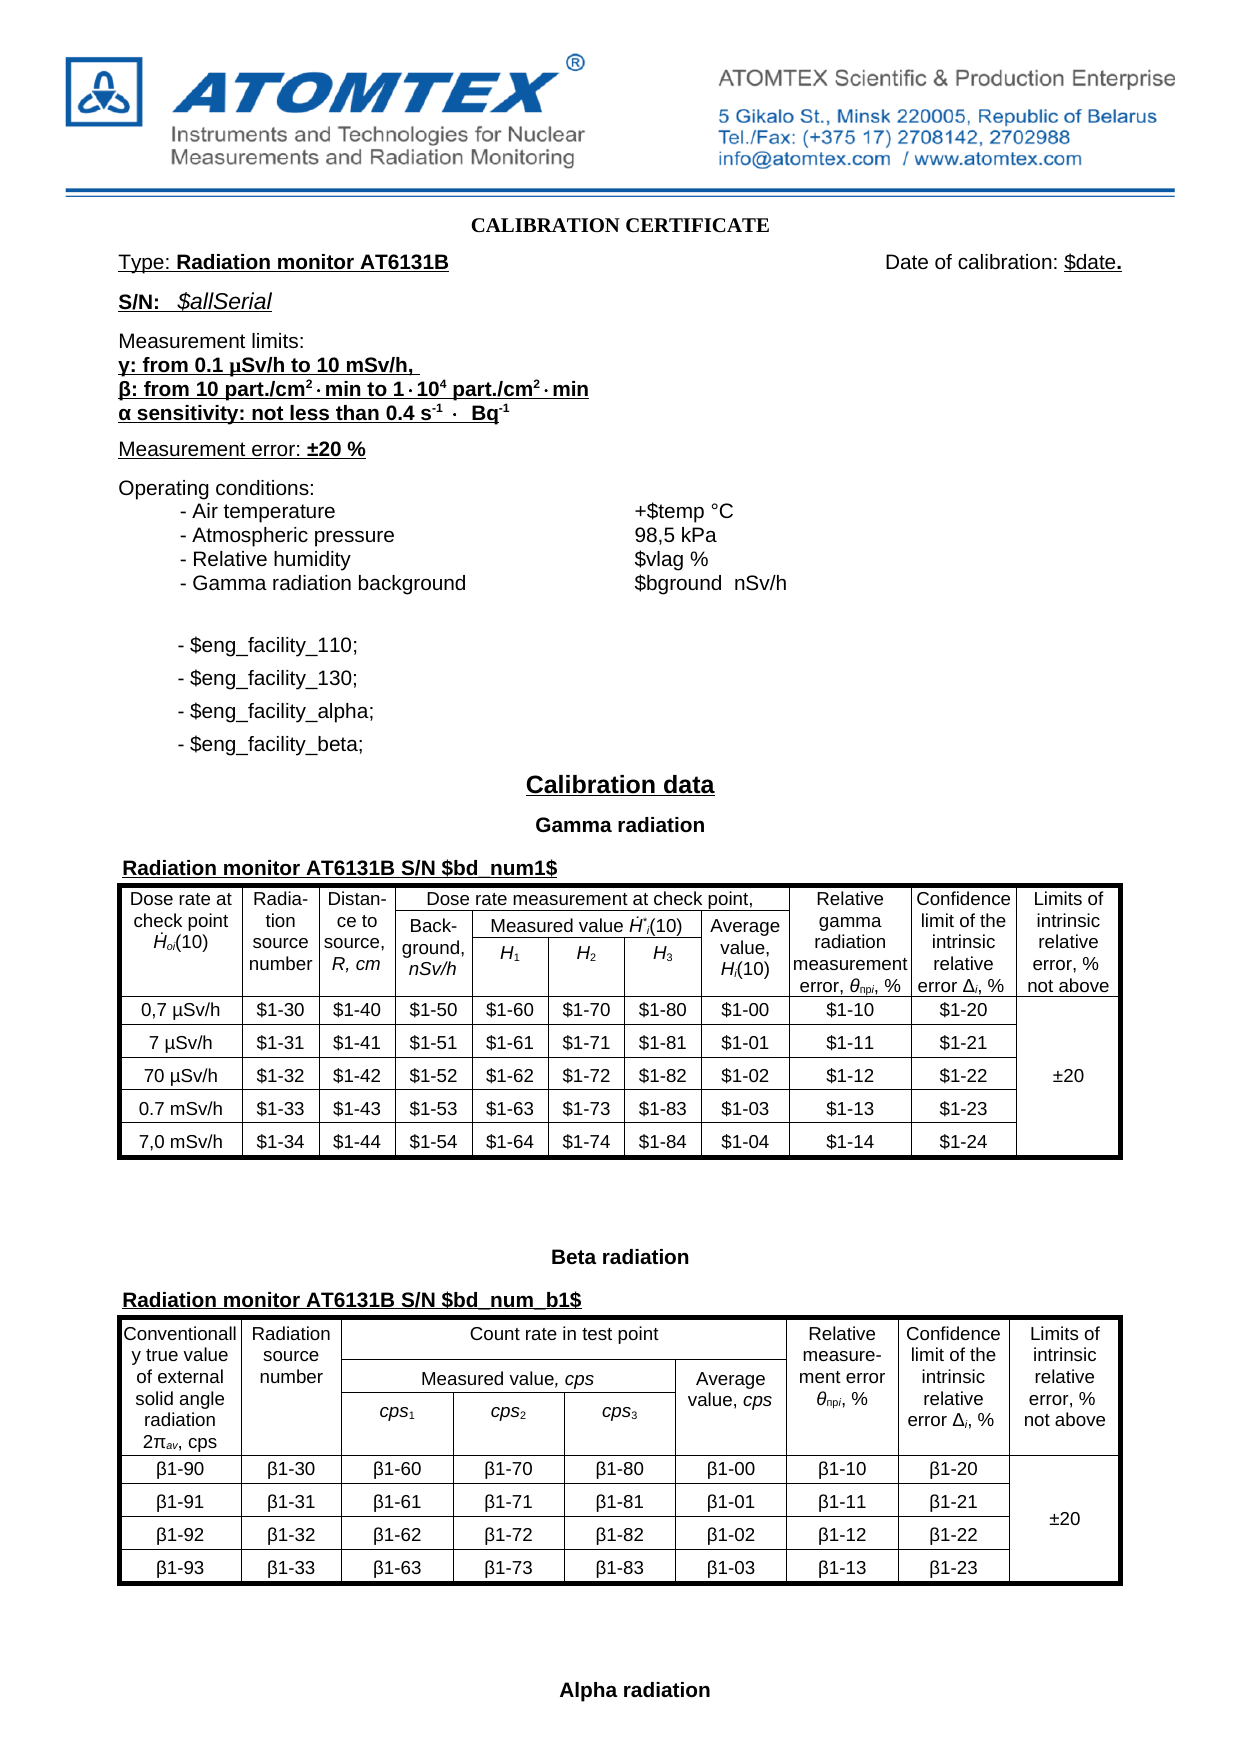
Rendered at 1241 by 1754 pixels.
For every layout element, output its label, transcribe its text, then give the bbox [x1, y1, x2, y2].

table_cell β1-62 [342, 1517, 453, 1548]
table_cell $1-43 [320, 1090, 395, 1122]
table_cell Measured value Ḣ*i(10) [473, 911, 701, 937]
table_cell $1-81 [625, 1025, 701, 1057]
text γ: from 0.1 µSv/h to 10 mSv/h, [118, 353, 1122, 377]
table_cell $1-73 [549, 1090, 624, 1122]
table_cell Limits of intrinsic relative error, % not above [1017, 888, 1118, 996]
table_cell Count rate in test point [342, 1320, 786, 1359]
table_cell Dose rate at check point Ḣoi(10) [122, 888, 242, 996]
table_cell $1-42 [320, 1058, 395, 1089]
table_cell β1-63 [342, 1550, 453, 1581]
table_cell 7,0 mSv/h [122, 1123, 242, 1155]
table_cell $1-23 [912, 1090, 1016, 1122]
table_cell Average value, cps [676, 1360, 786, 1455]
table_cell β1-22 [899, 1517, 1009, 1548]
text - $eng_facility_alpha; [118, 699, 1122, 723]
table_cell cps3 [565, 1393, 675, 1455]
table_cell $1-33 [243, 1090, 319, 1122]
table_cell β1-72 [454, 1517, 564, 1548]
text Alpha radiation [118, 1678, 1122, 1702]
table_cell $1-74 [549, 1123, 624, 1155]
table_cell ±20 [1017, 997, 1118, 1155]
table_cell $1-52 [396, 1058, 472, 1089]
table_cell β1-33 [242, 1550, 341, 1581]
table_cell $1-32 [243, 1058, 319, 1089]
table_cell $1-53 [396, 1090, 472, 1122]
text Beta radiation [118, 1244, 1122, 1268]
table_cell Dose rate measurement at check point, [396, 888, 789, 910]
table_cell β1-13 [787, 1550, 898, 1581]
table_cell $1-54 [396, 1123, 472, 1155]
table_cell $1-20 [912, 997, 1016, 1024]
table_cell $1-41 [320, 1025, 395, 1057]
table_cell ±20 [1010, 1456, 1118, 1581]
table_header Radiation monitor AT6131B S/N $bd_num_b1$ [119, 1269, 1120, 1314]
table_cell $1-11 [790, 1025, 911, 1057]
text S/N: $allSerial [118, 288, 1122, 314]
text - $eng_facility_beta; [118, 732, 1122, 756]
table_cell β1-30 [242, 1456, 341, 1483]
table_cell $1-60 [473, 997, 548, 1024]
table_cell 7 µSv/h [122, 1025, 242, 1057]
text - Air temperature +$temp °C [179, 499, 1122, 523]
text Operating conditions: [118, 475, 1122, 499]
table_cell β1-11 [787, 1484, 898, 1516]
table_cell β1-92 [122, 1517, 241, 1548]
table_cell $1-13 [790, 1090, 911, 1122]
text - Gamma radiation background $bground nSv/h [179, 571, 1122, 595]
table_cell $1-12 [790, 1058, 911, 1089]
text Calibration data [118, 770, 1122, 799]
text - Relative humidity $vlag % [179, 547, 1122, 571]
text - Atmospheric pressure 98,5 kPa [179, 523, 1122, 547]
table_cell $1-31 [243, 1025, 319, 1057]
text CALIBRATION CERTIFICATE [118, 214, 1122, 237]
table_cell Back-ground, nSv/h [396, 911, 472, 996]
table_cell Confidence limit of the intrinsic relative error Δi, % [912, 888, 1016, 996]
table_cell β1-23 [899, 1550, 1009, 1581]
table_cell $1-44 [320, 1123, 395, 1155]
table_cell $1-40 [320, 997, 395, 1024]
table_cell β1-01 [676, 1484, 786, 1516]
table_cell β1-20 [899, 1456, 1009, 1483]
table_cell β1-80 [565, 1456, 675, 1483]
table_cell $1-21 [912, 1025, 1016, 1057]
table_cell 0,7 µSv/h [122, 997, 242, 1024]
table_cell $1-34 [243, 1123, 319, 1155]
table_cell β1-03 [676, 1550, 786, 1581]
table_cell $1-71 [549, 1025, 624, 1057]
table_cell β1-83 [565, 1550, 675, 1581]
table_cell $1-83 [625, 1090, 701, 1122]
table_cell Measured value, cps [342, 1360, 675, 1392]
table_cell $1-63 [473, 1090, 548, 1122]
table_cell β1-70 [454, 1456, 564, 1483]
table_cell $1-61 [473, 1025, 548, 1057]
table_cell $1-62 [473, 1058, 548, 1089]
table_cell β1-90 [122, 1456, 241, 1483]
table_cell $1-22 [912, 1058, 1016, 1089]
text Measurement limits: [118, 329, 1122, 353]
table_cell β1-61 [342, 1484, 453, 1516]
table_cell cps1 [342, 1393, 453, 1455]
table_cell cps2 [454, 1393, 564, 1455]
table_cell Relative gamma radiation measurement error, θпрi, % [790, 888, 911, 996]
table_cell $1-10 [790, 997, 911, 1024]
table_cell β1-73 [454, 1550, 564, 1581]
table_cell $1-51 [396, 1025, 472, 1057]
text Gamma radiation [118, 813, 1122, 837]
table_cell $1-72 [549, 1058, 624, 1089]
table_cell $1-50 [396, 997, 472, 1024]
table_cell $1-03 [702, 1090, 789, 1122]
text β: from 10 part./cm2min to 1104 part./cm2min [118, 377, 1122, 401]
table_cell Relative measure-ment error θпрi, % [787, 1320, 898, 1455]
table_cell β1-71 [454, 1484, 564, 1516]
table_cell $1-02 [702, 1058, 789, 1089]
table_cell Conventionally true value of external solid angle radiation 2πav, cps [122, 1320, 241, 1455]
table_cell β1-32 [242, 1517, 341, 1548]
table_cell $1-01 [702, 1025, 789, 1057]
table_cell $1-00 [702, 997, 789, 1024]
table_cell H1 [473, 938, 548, 996]
table_cell β1-21 [899, 1484, 1009, 1516]
text Measurement error: ±20 % [118, 437, 1122, 461]
table_cell $1-04 [702, 1123, 789, 1155]
text Type: Radiation monitor AT6131B Date of calibration: $date. [118, 250, 1122, 274]
table_cell Average value, Hi(10) [702, 911, 789, 996]
table_cell β1-02 [676, 1517, 786, 1548]
table_cell β1-82 [565, 1517, 675, 1548]
table_cell β1-00 [676, 1456, 786, 1483]
table_cell $1-14 [790, 1123, 911, 1155]
table_cell β1-10 [787, 1456, 898, 1483]
table_cell β1-60 [342, 1456, 453, 1483]
table_cell Radia-tion source number [243, 888, 319, 996]
table_cell β1-81 [565, 1484, 675, 1516]
table_cell β1-31 [242, 1484, 341, 1516]
text α sensitivity: not less than 0.4 s-1  Bq-1 [118, 401, 1122, 425]
table_header Radiation monitor AT6131B S/N $bd_num1$ [119, 837, 1121, 883]
table_cell $1-82 [625, 1058, 701, 1089]
table_cell Confidence limit of the intrinsic relative error Δi, % [899, 1320, 1009, 1455]
table_cell $1-64 [473, 1123, 548, 1155]
table_cell β1-91 [122, 1484, 241, 1516]
table_cell β1-93 [122, 1550, 241, 1581]
table_cell H3 [625, 938, 701, 996]
table_cell β1-12 [787, 1517, 898, 1548]
text - $eng_facility_110; [118, 633, 1122, 657]
text - $eng_facility_130; [118, 666, 1122, 690]
table_cell Radiation source number [242, 1320, 341, 1455]
table_cell H2 [549, 938, 624, 996]
table_cell $1-80 [625, 997, 701, 1024]
table_cell $1-30 [243, 997, 319, 1024]
table_cell Limits of intrinsic relative error, % not above [1010, 1320, 1118, 1455]
table_cell Distan-ce to source, R, сm [320, 888, 395, 996]
table_cell $1-70 [549, 997, 624, 1024]
table_cell $1-84 [625, 1123, 701, 1155]
table_cell $1-24 [912, 1123, 1016, 1155]
table_cell 0.7 mSv/h [122, 1090, 242, 1122]
table_cell 70 µSv/h [122, 1058, 242, 1089]
